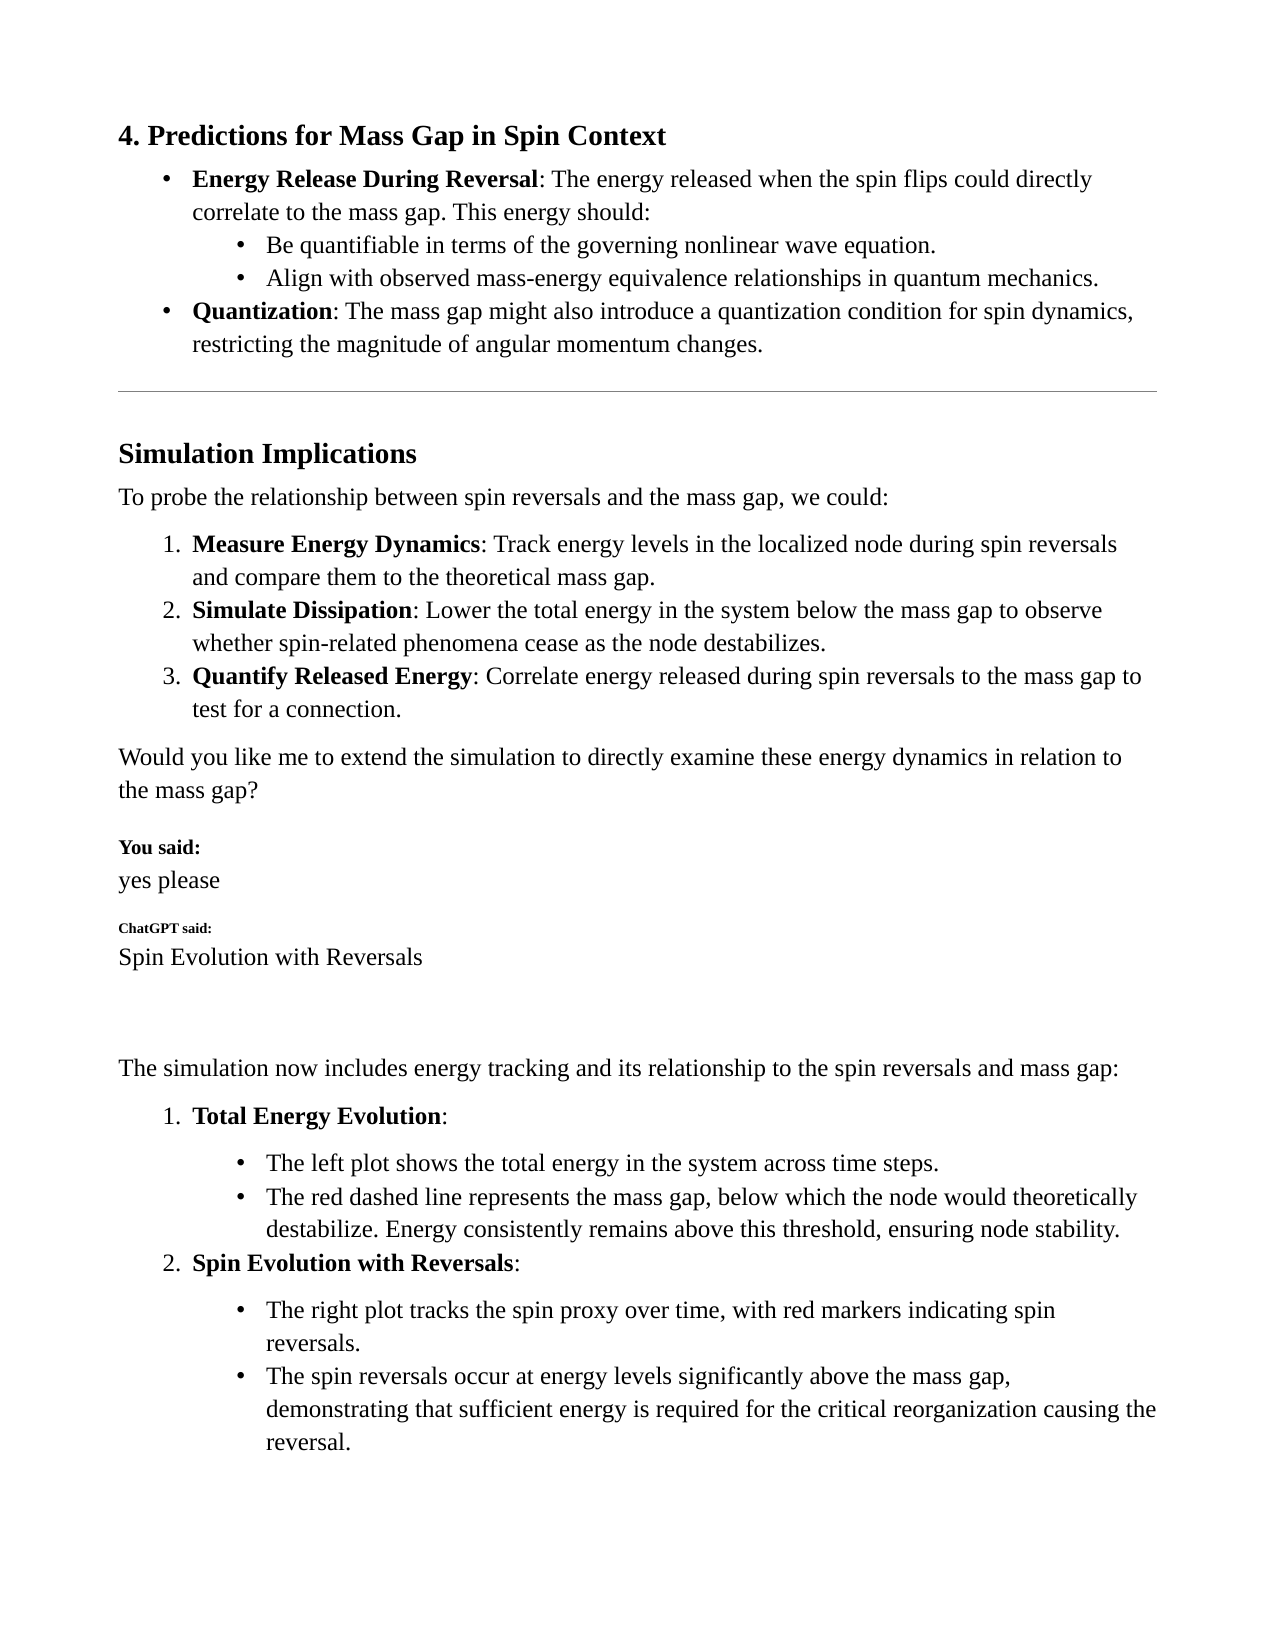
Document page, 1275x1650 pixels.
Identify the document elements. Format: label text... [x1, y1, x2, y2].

text The simulation now includes energy tracking and its relationship to the spin reversals and mass gap: [118, 1053, 1157, 1082]
list Be quantifiable in terms of the governing nonlinear wave equation. [236, 230, 1157, 259]
list Simulate Dissipation: Lower the total energy in the system below the mass gap to observe whether spin-related phenomena cease as the node destabilizes. [162, 595, 1157, 657]
text To probe the relationship between spin reversals and the mass gap, we could: [118, 482, 1157, 511]
text Spin Evolution with Reversals [118, 942, 1157, 971]
subtitle Simulation Implications [118, 436, 1157, 469]
subtitle You said: [118, 835, 1157, 859]
list Energy Release During Reversal: The energy released when the spin flips could directly correlate to the mass gap. This energy should: [162, 164, 1157, 226]
list The spin reversals occur at energy levels significantly above the mass gap, demonstrating that sufficient energy is required for the critical reorganization causing the reversal. [236, 1361, 1157, 1456]
list The right plot tracks the spin proxy over time, with red markers indicating spin reversals. [236, 1295, 1157, 1357]
list Total Energy Evolution: [162, 1101, 1157, 1130]
subtitle 4. Predictions for Mass Gap in Spin Context [118, 118, 1157, 152]
list The red dashed line represents the mass gap, below which the node would theoretically destabilize. Energy consistently remains above this threshold, ensuring node stability. [236, 1182, 1157, 1243]
text yes please [118, 866, 1157, 894]
list Measure Energy Dynamics: Track energy levels in the localized node during spin reversals and compare them to the theoretical mass gap. [162, 529, 1157, 591]
list Quantify Released Energy: Correlate energy released during spin reversals to the mass gap to test for a connection. [162, 661, 1157, 723]
subtitle ChatGPT said: [118, 919, 1157, 936]
list Spin Evolution with Reversals: [162, 1248, 1157, 1276]
text Would you like me to extend the simulation to directly examine these energy dynamics in relation to the mass gap? [118, 742, 1157, 804]
list Quantization: The mass gap might also introduce a quantization condition for spin dynamics, restricting the magnitude of angular momentum changes. [162, 296, 1157, 358]
list The left plot shows the total energy in the system across time steps. [236, 1148, 1157, 1177]
list Align with observed mass-energy equivalence relationships in quantum mechanics. [236, 263, 1157, 292]
